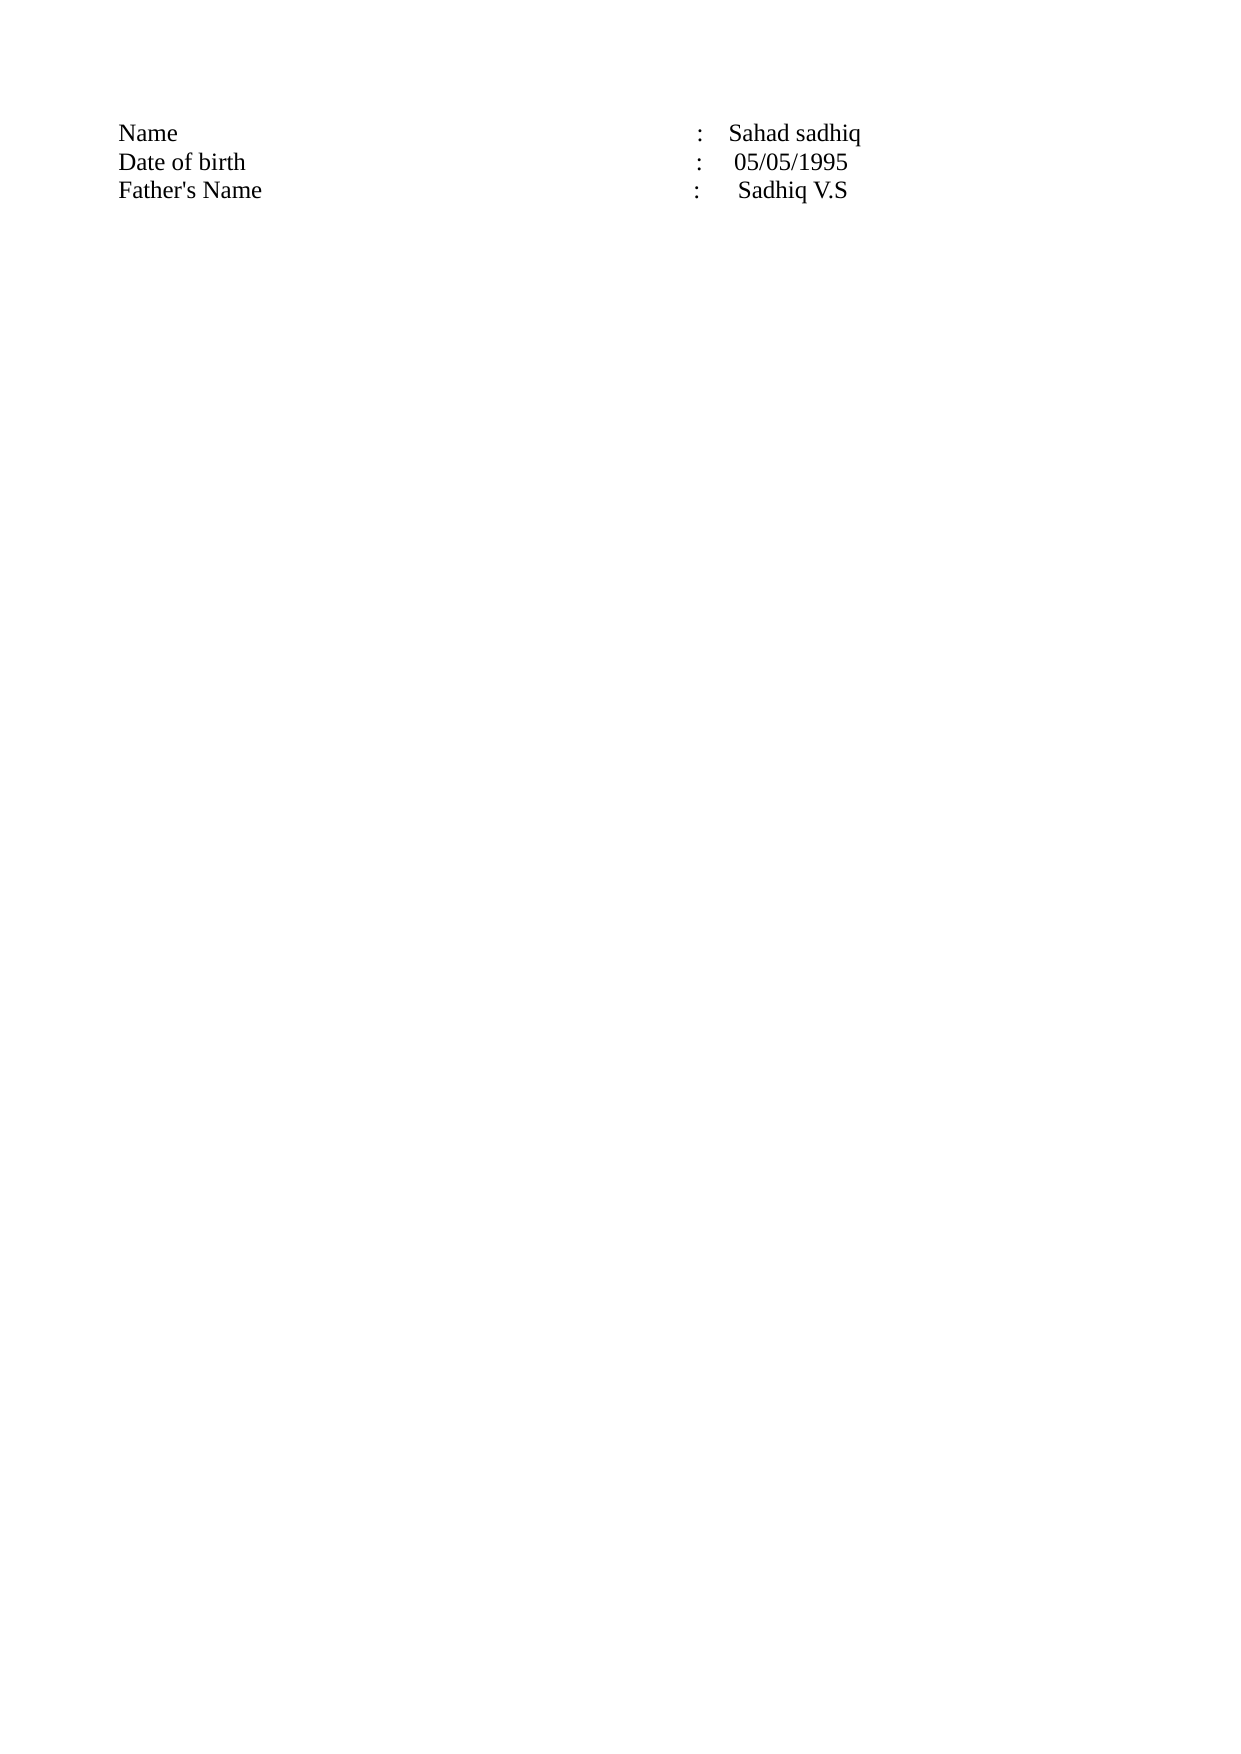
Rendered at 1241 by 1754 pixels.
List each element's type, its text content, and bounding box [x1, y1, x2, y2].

text Date of birth : 05/05/1995 [118, 147, 1122, 176]
text Father's Name : Sadhiq V.S [118, 176, 1122, 204]
text Name : Sahad sadhiq [118, 118, 1122, 147]
